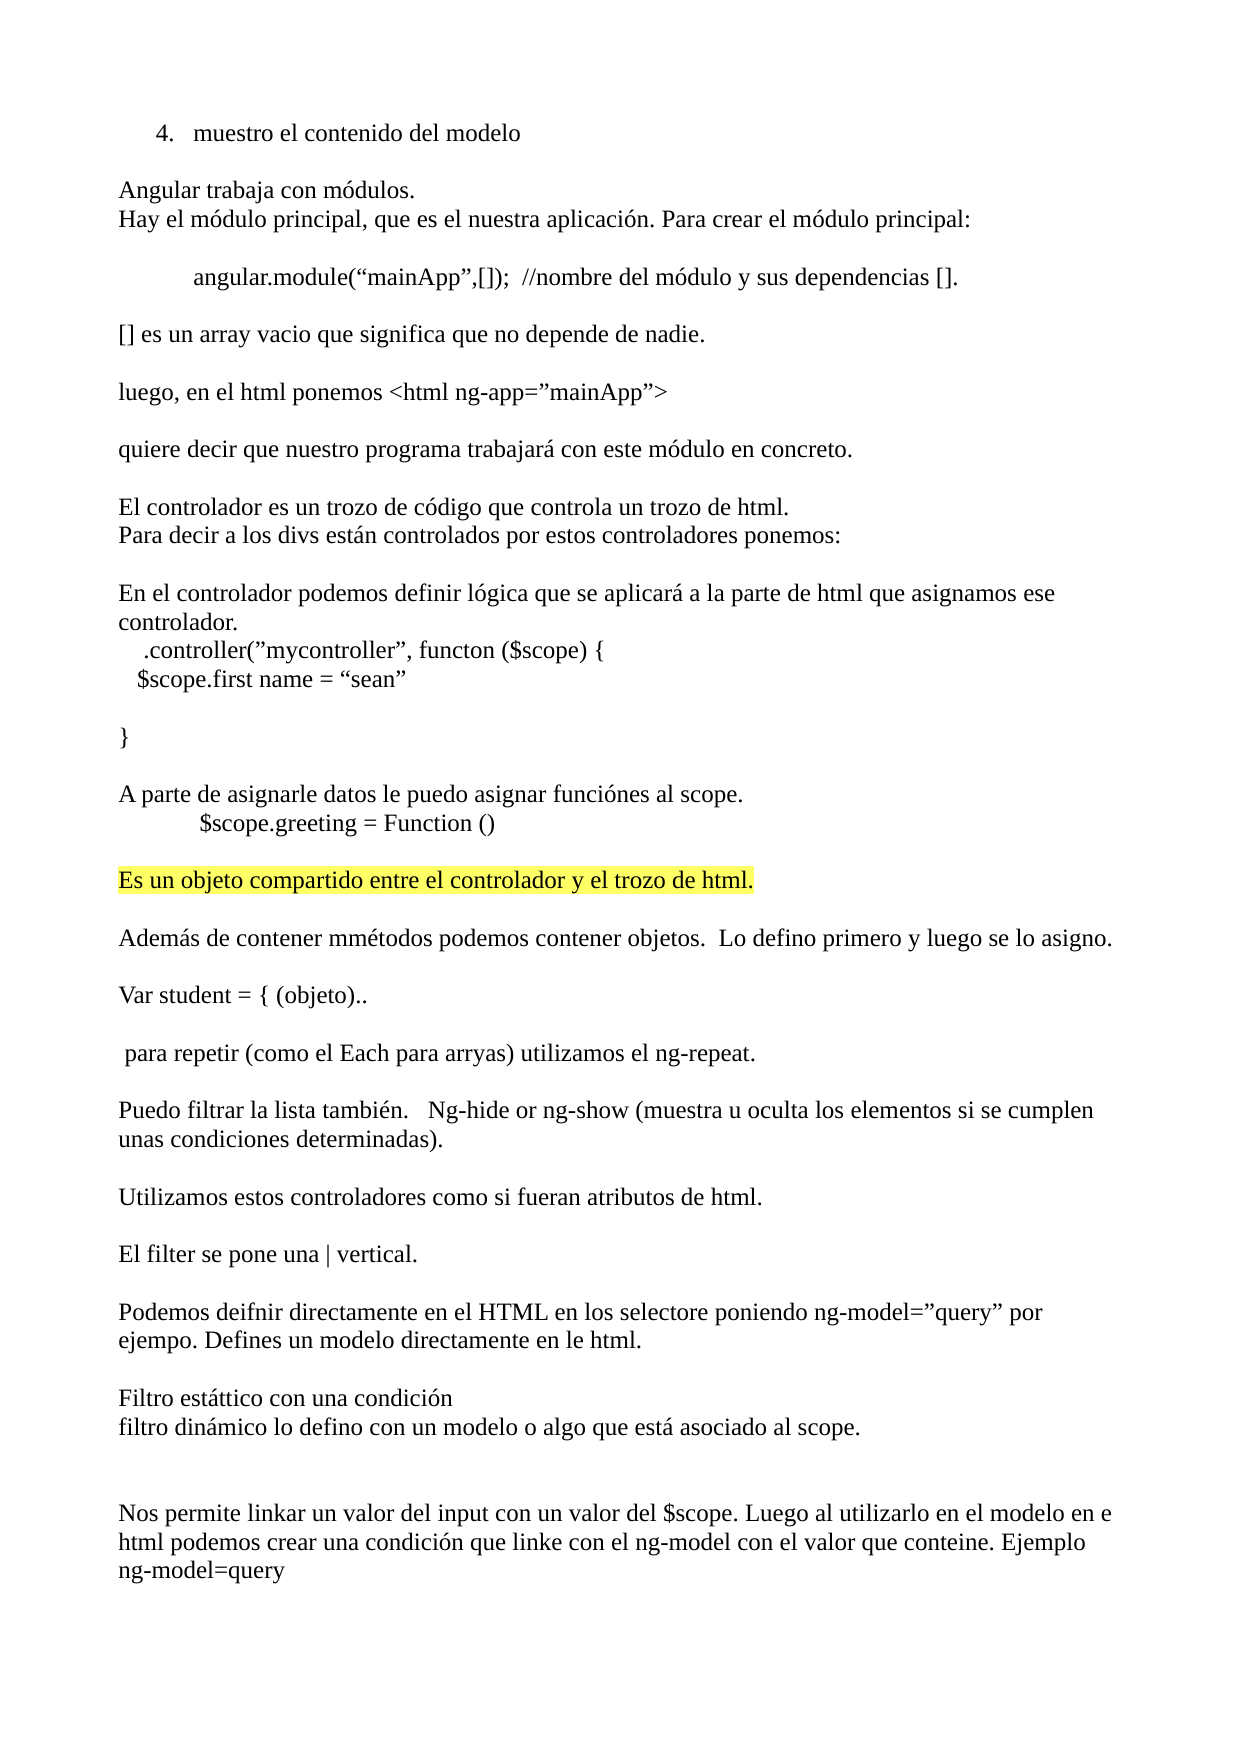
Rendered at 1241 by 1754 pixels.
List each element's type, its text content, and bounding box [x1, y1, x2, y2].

text Utilizamos estos controladores como si fueran atributos de html. [118, 1182, 1122, 1211]
text .controller(”mycontroller”, functon ($scope) { [118, 636, 1122, 664]
text luego, en el html ponemos <html ng-app=”mainApp”> [118, 377, 1122, 406]
text Angular trabaja con módulos. [118, 176, 1122, 204]
text $scope.first name = “sean” [118, 664, 1122, 693]
text [] es un array vacio que significa que no depende de nadie. [118, 319, 1122, 348]
text En el controlador podemos definir lógica que se aplicará a la parte de html que asignamos ese controlador. [118, 578, 1122, 636]
list muestro el contenido del modelo [156, 118, 1122, 147]
text para repetir (como el Each para arryas) utilizamos el ng-repeat. [118, 1038, 1122, 1067]
text Var student = { (objeto).. [118, 981, 1122, 1009]
text $scope.greeting = Function () [118, 808, 1122, 837]
text filtro dinámico lo defino con un modelo o algo que está asociado al scope. [118, 1412, 1122, 1441]
text } [118, 722, 1122, 751]
text El filter se pone una | vertical. [118, 1239, 1122, 1268]
text Para decir a los divs están controlados por estos controladores ponemos: [118, 521, 1122, 549]
text Además de contener mmétodos podemos contener objetos. Lo defino primero y luego se lo asigno. [118, 923, 1122, 952]
text A parte de asignarle datos le puedo asignar funciónes al scope. [118, 779, 1122, 808]
text Nos permite linkar un valor del input con un valor del $scope. Luego al utilizarlo en el modelo en e html podemos crear una condición que linke con el ng-model con el valor que conteine. Ejemplo ng-model=query [118, 1498, 1122, 1584]
text Hay el módulo principal, que es el nuestra aplicación. Para crear el módulo principal: [118, 204, 1122, 233]
text angular.module(“mainApp”,[]); //nombre del módulo y sus dependencias []. [118, 262, 1122, 291]
text Puedo filtrar la lista también. Ng-hide or ng-show (muestra u oculta los elementos si se cumplen unas condiciones determinadas). [118, 1096, 1122, 1153]
text El controlador es un trozo de código que controla un trozo de html. [118, 492, 1122, 521]
text Podemos deifnir directamente en el HTML en los selectore poniendo ng-model=”query” por ejempo. Defines un modelo directamente en le html. [118, 1297, 1122, 1354]
text quiere decir que nuestro programa trabajará con este módulo en concreto. [118, 434, 1122, 463]
text Es un objeto compartido entre el controlador y el trozo de html. [118, 866, 1122, 894]
text Filtro estáttico con una condición [118, 1383, 1122, 1412]
